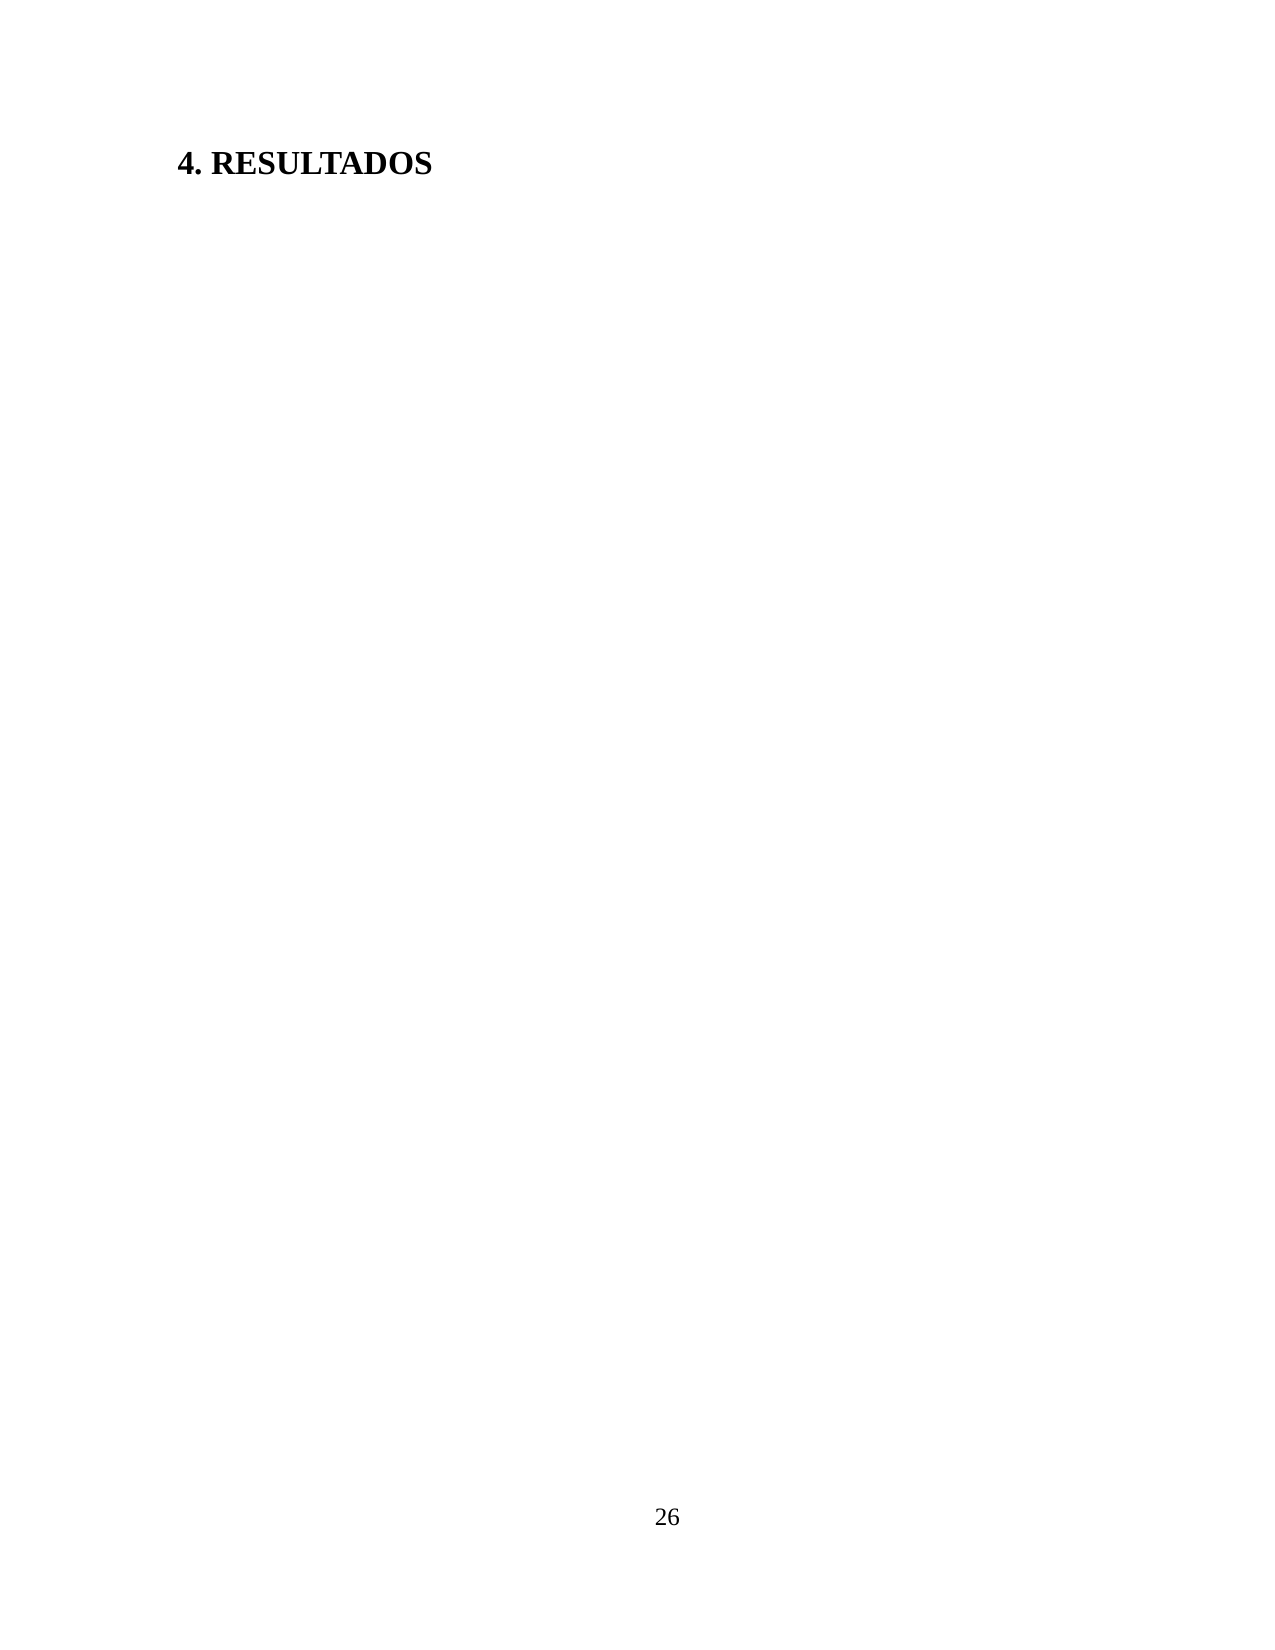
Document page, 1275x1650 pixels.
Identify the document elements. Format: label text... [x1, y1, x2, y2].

subtitle RESULTADOS [177, 143, 1157, 182]
